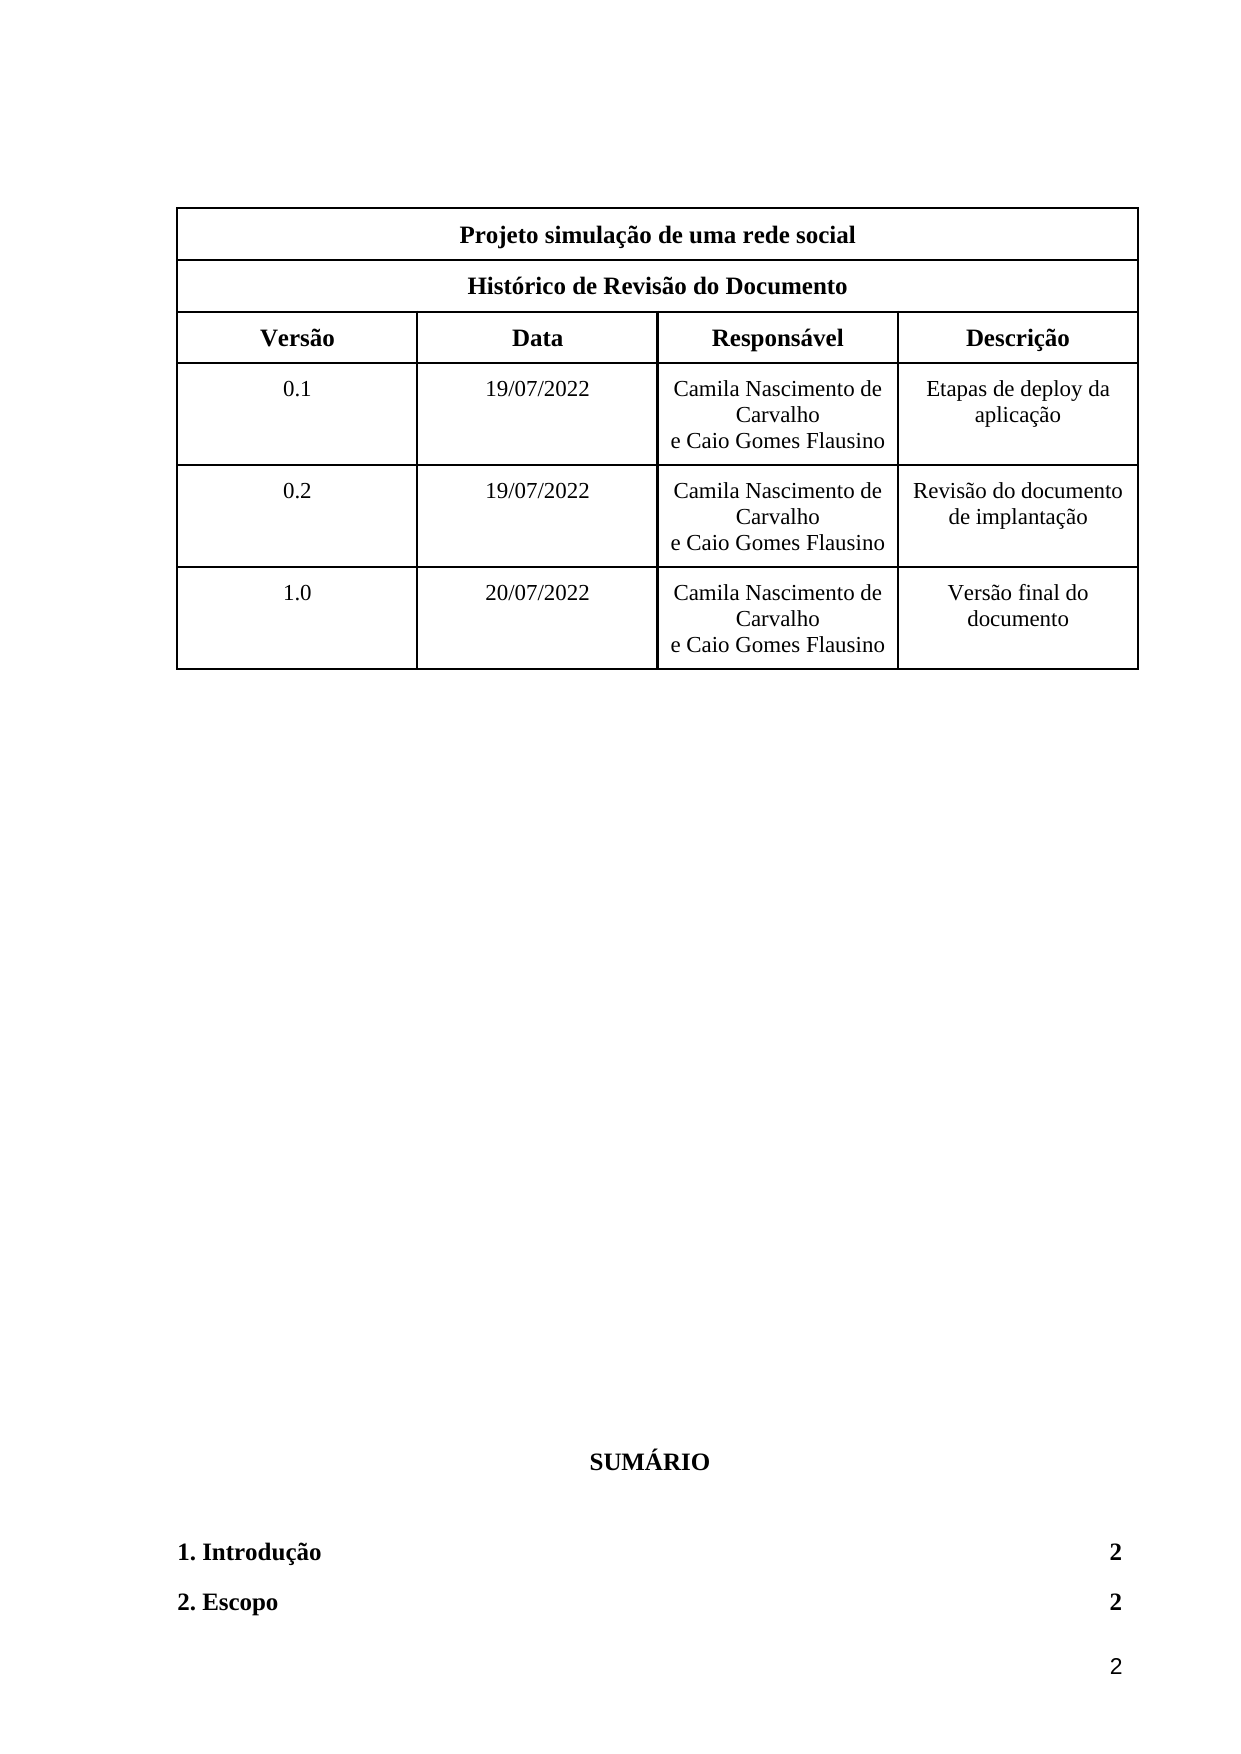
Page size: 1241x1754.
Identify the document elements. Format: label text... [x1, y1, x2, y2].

table_cell Histórico de Revisão do Documento [178, 261, 1137, 311]
text 1. Introdução 2 [177, 1537, 1122, 1566]
table_cell 0.1 [178, 364, 416, 464]
table_cell Responsável [659, 313, 897, 362]
table_cell Versão final do documento [899, 568, 1137, 668]
table_cell 0.2 [178, 466, 416, 566]
table_cell 1.0 [178, 568, 416, 668]
text SUMÁRIO [177, 1447, 1122, 1475]
table_cell Data [418, 313, 656, 362]
table_cell 19/07/2022 [418, 364, 656, 464]
table_cell Descrição [899, 313, 1137, 362]
table_cell Camila Nascimento de Carvalho e Caio Gomes Flausino [659, 364, 897, 464]
text 2. Escopo 2 [177, 1587, 1122, 1616]
table_cell 20/07/2022 [418, 568, 656, 668]
table_cell Revisão do documento de implantação [899, 466, 1137, 566]
table_cell 19/07/2022 [418, 466, 656, 566]
table_cell Versão [178, 313, 416, 362]
table_cell Camila Nascimento de Carvalho e Caio Gomes Flausino [659, 568, 897, 668]
table_cell Camila Nascimento de Carvalho e Caio Gomes Flausino [659, 466, 897, 566]
table_header Projeto simulação de uma rede social [178, 209, 1137, 259]
table_cell Etapas de deploy da aplicação [899, 364, 1137, 464]
